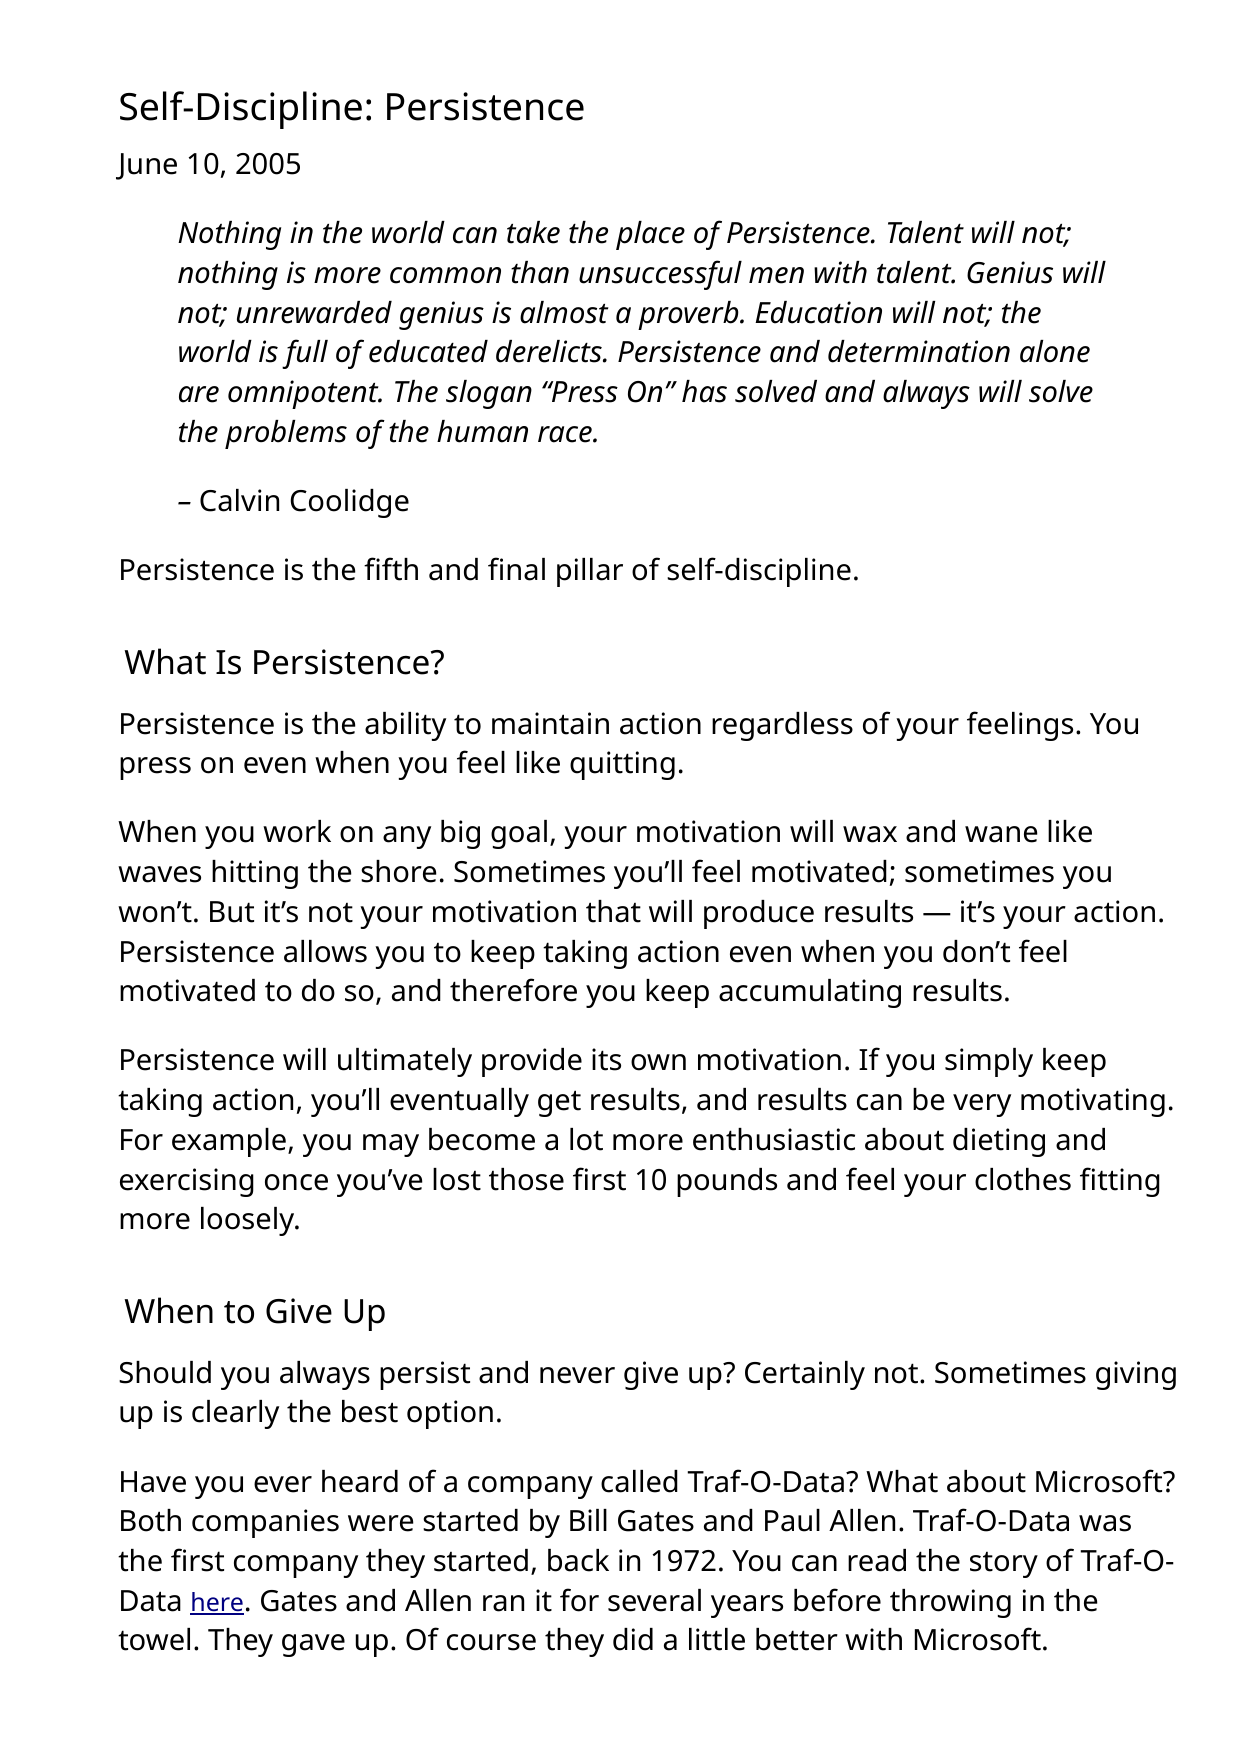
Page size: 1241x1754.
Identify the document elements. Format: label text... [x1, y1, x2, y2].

text Should you always persist and never give up? Certainly not. Sometimes giving up is clearly the best option. [118, 1352, 1181, 1431]
subtitle Self-Discipline: Persistence [118, 80, 1181, 131]
text Persistence is the fifth and final pillar of self-discipline. [118, 549, 1181, 589]
text June 10, 2005 [118, 143, 1181, 183]
text Nothing in the world can take the place of Persistence. Talent will not; nothing is more common than unsuccessful men with talent. Genius will not; unrewarded genius is almost a proverb. Education will not; the world is full of educated derelicts. Persistence and determination alone are omnipotent. The slogan “Press On” has solved and always will solve the problems of the human race. [177, 213, 1122, 451]
text Persistence is the ability to maintain action regardless of your feelings. You press on even when you feel like quitting. [118, 703, 1181, 782]
subtitle What Is Persistence? [118, 633, 1181, 690]
text When you work on any big goal, your motivation will wax and wane like waves hitting the shore. Sometimes you’ll feel motivated; sometimes you won’t. But it’s not your motivation that will produce results — it’s your action. Persistence allows you to keep taking action even when you don’t feel motivated to do so, and therefore you keep accumulating results. [118, 812, 1181, 1010]
text Persistence will ultimately provide its own motivation. If you simply keep taking action, you’ll eventually get results, and results can be very motivating. For example, you may become a lot more enthusiastic about dieting and exercising once you’ve lost those first 10 pounds and feel your clothes fitting more loosely. [118, 1040, 1181, 1238]
subtitle When to Give Up [118, 1282, 1181, 1339]
text – Calvin Coolidge [177, 480, 1122, 520]
text Have you ever heard of a company called Traf-O-Data? What about Microsoft? Both companies were started by Bill Gates and Paul Allen. Traf-O-Data was the first company they started, back in 1972. You can read the story of Traf-O-Data here. Gates and Allen ran it for several years before throwing in the towel. They gave up. Of course they did a little better with Microsoft. [118, 1461, 1181, 1659]
